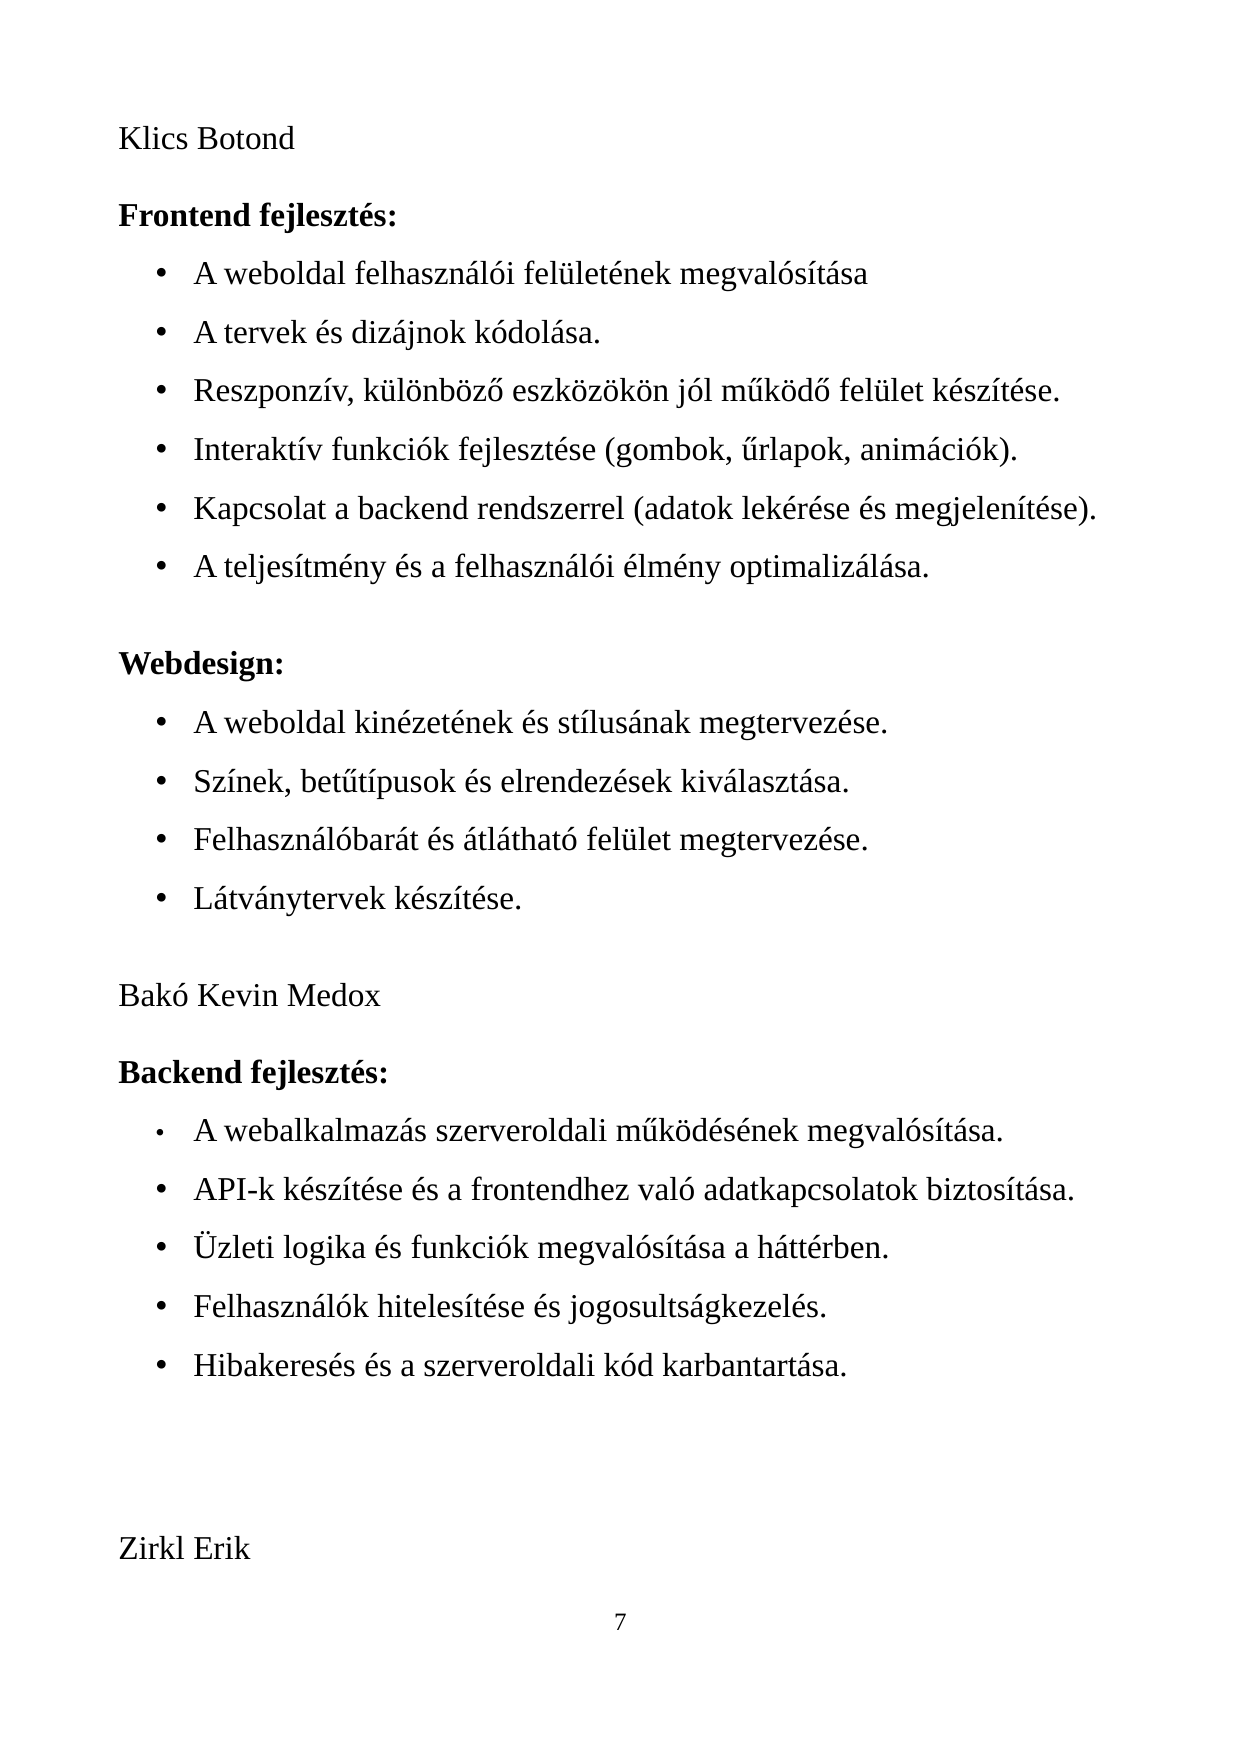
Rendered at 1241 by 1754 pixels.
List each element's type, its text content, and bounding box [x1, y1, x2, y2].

list Felhasználóbarát és átlátható felület megtervezése. [156, 819, 1122, 858]
list A teljesítmény és a felhasználói élmény optimalizálása. [156, 547, 1122, 585]
list Interaktív funkciók fejlesztése (gombok, űrlapok, animációk). [156, 429, 1122, 468]
text Klics Botond [118, 118, 1122, 156]
text Frontend fejlesztés: [118, 195, 1122, 233]
text Backend fejlesztés: [118, 1052, 1122, 1090]
text Bakó Kevin Medox [118, 975, 1122, 1013]
list Felhasználók hitelesítése és jogosultságkezelés. [156, 1286, 1122, 1325]
list API-k készítése és a frontendhez való adatkapcsolatok biztosítása. [156, 1169, 1122, 1207]
list Üzleti logika és funkciók megvalósítása a háttérben. [156, 1228, 1122, 1266]
list A tervek és dizájnok kódolása. [156, 312, 1122, 350]
list Színek, betűtípusok és elrendezések kiválasztása. [156, 761, 1122, 799]
list Kapcsolat a backend rendszerrel (adatok lekérése és megjelenítése). [156, 488, 1122, 526]
list A weboldal felhasználói felületének megvalósítása [156, 253, 1122, 292]
list Hibakeresés és a szerveroldali kód karbantartása. [156, 1345, 1122, 1383]
list A weboldal kinézetének és stílusának megtervezése. [156, 702, 1122, 741]
text Webdesign: [118, 644, 1122, 682]
list Látványtervek készítése. [156, 878, 1122, 917]
text Zirkl Erik [118, 1528, 1122, 1566]
list Reszponzív, különböző eszközökön jól működő felület készítése. [156, 371, 1122, 409]
list A webalkalmazás szerveroldali működésének megvalósítása. [156, 1111, 1122, 1149]
